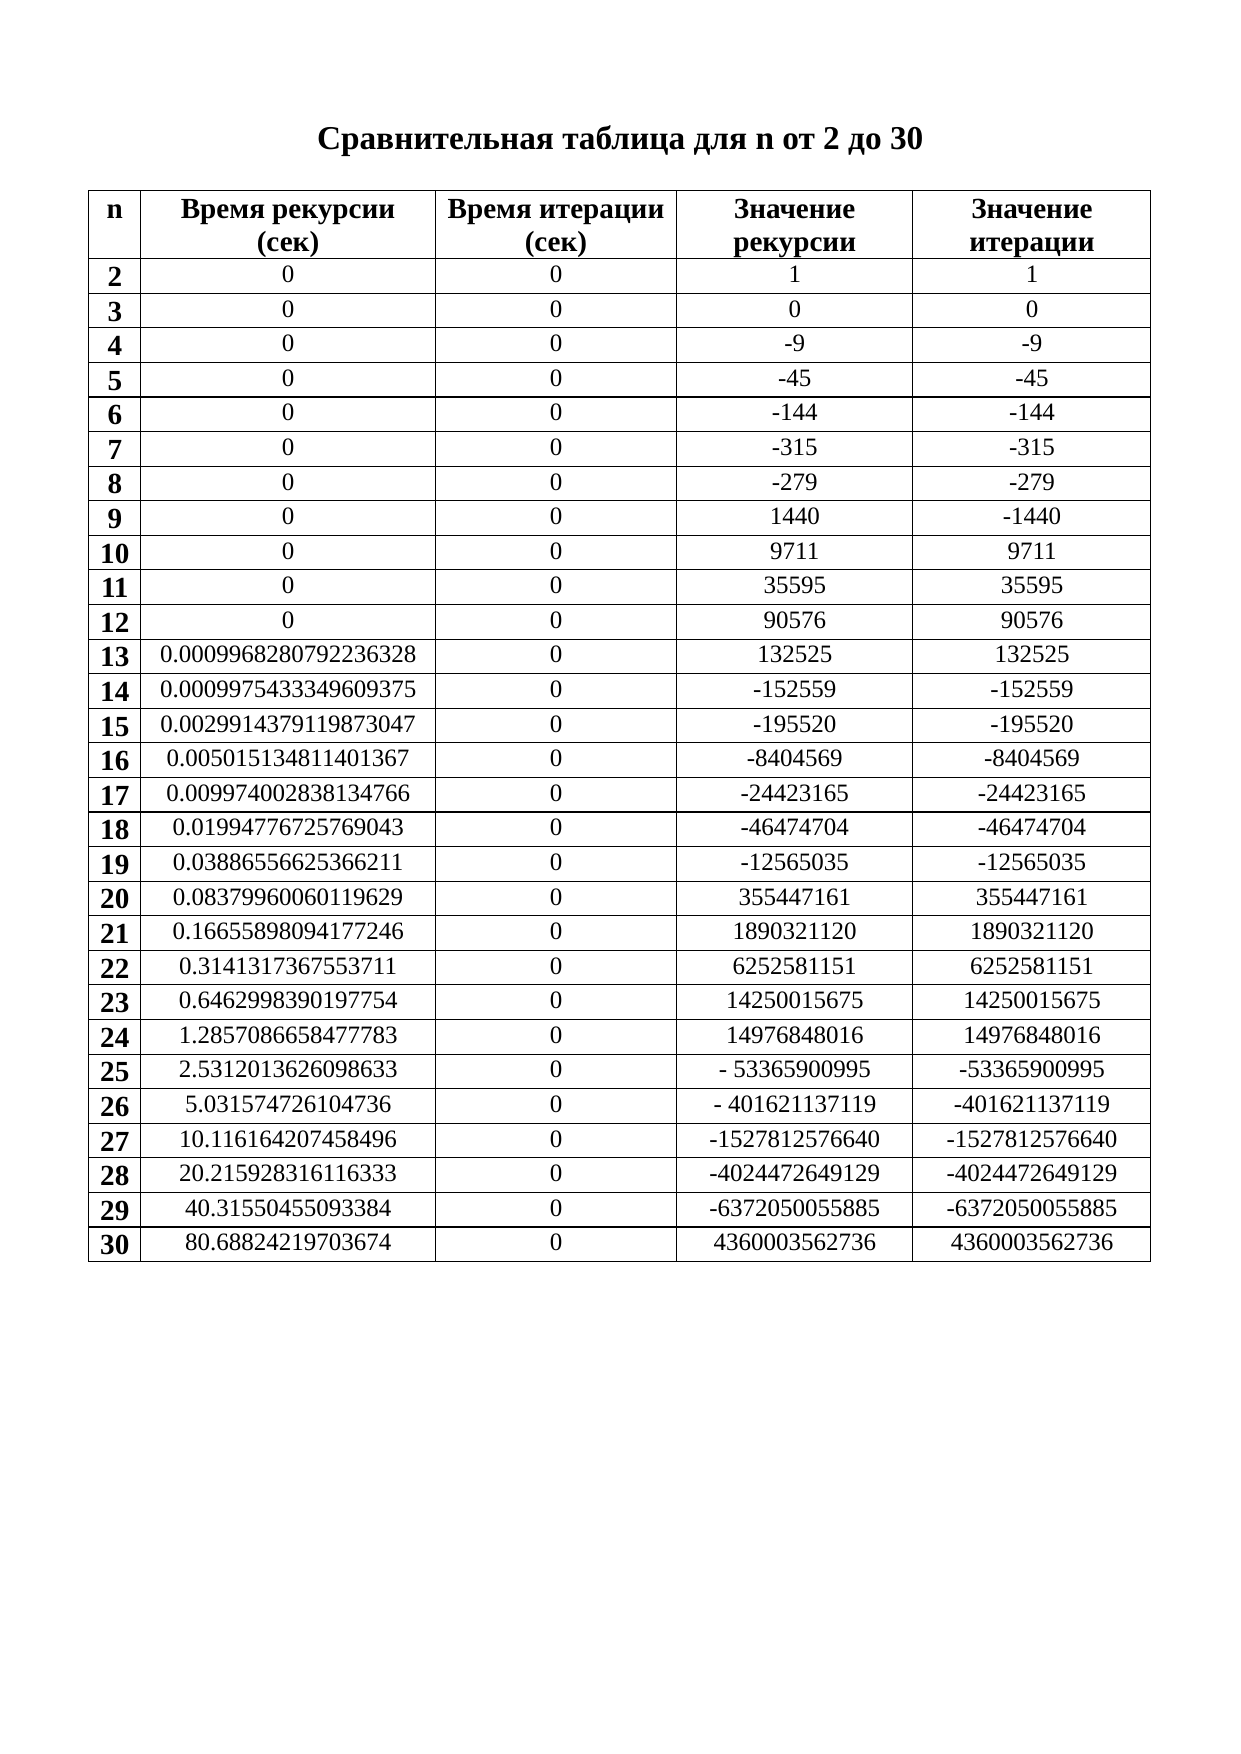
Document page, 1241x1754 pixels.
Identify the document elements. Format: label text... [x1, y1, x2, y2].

table_cell 0.16655898094177246 [141, 916, 435, 950]
table_cell 0 [436, 398, 676, 431]
table_cell -315 [913, 432, 1150, 466]
table_cell 14976848016 [913, 1020, 1150, 1053]
table_cell 0 [141, 467, 435, 500]
table_cell 5 [89, 363, 140, 396]
table_cell 10.116164207458496 [141, 1124, 435, 1157]
table_cell -279 [677, 467, 912, 500]
table_cell -46474704 [913, 813, 1150, 846]
table_cell 16 [89, 743, 140, 777]
table_cell 4360003562736 [913, 1228, 1150, 1261]
table_cell 0.6462998390197754 [141, 985, 435, 1019]
table_cell -12565035 [913, 847, 1150, 881]
table_cell -53365900995 [913, 1055, 1150, 1088]
table_cell 355447161 [677, 882, 912, 915]
table_header Время рекурсии (сек) [141, 191, 435, 258]
table_cell -195520 [677, 709, 912, 742]
table_cell 0.0009975433349609375 [141, 674, 435, 708]
table_cell 0 [141, 605, 435, 638]
table_cell 0.005015134811401367 [141, 743, 435, 777]
table_cell 0.03886556625366211 [141, 847, 435, 881]
table_cell -1440 [913, 501, 1150, 535]
table_cell 1890321120 [677, 916, 912, 950]
table_cell 0 [436, 467, 676, 500]
table_cell 0 [141, 536, 435, 569]
table_cell 12 [89, 605, 140, 638]
table_cell 0 [436, 951, 676, 984]
table_cell -315 [677, 432, 912, 466]
table_cell 90576 [913, 605, 1150, 638]
table_cell 0 [436, 328, 676, 362]
table_cell 14976848016 [677, 1020, 912, 1053]
table_cell 0 [436, 709, 676, 742]
table_cell 80.68824219703674 [141, 1228, 435, 1261]
table_cell 27 [89, 1124, 140, 1157]
table_header Время итерации (сек) [436, 191, 676, 258]
table_cell 0.01994776725769043 [141, 813, 435, 846]
table_cell 0 [436, 363, 676, 396]
table_cell 6252581151 [677, 951, 912, 984]
table_cell -9 [677, 328, 912, 362]
table_cell 5.031574726104736 [141, 1089, 435, 1123]
table_cell 28 [89, 1158, 140, 1192]
table_cell 6 [89, 398, 140, 431]
table_cell 20 [89, 882, 140, 915]
table_cell 0.0029914379119873047 [141, 709, 435, 742]
table_cell 0 [436, 1158, 676, 1192]
table_cell 9 [89, 501, 140, 535]
table_cell -279 [913, 467, 1150, 500]
table_cell 35595 [677, 570, 912, 604]
table_cell 2 [89, 259, 140, 293]
table_cell 19 [89, 847, 140, 881]
table_cell 9711 [677, 536, 912, 569]
table_cell -8404569 [913, 743, 1150, 777]
table_cell 1.2857086658477783 [141, 1020, 435, 1053]
table_cell 10 [89, 536, 140, 569]
table_cell -4024472649129 [677, 1158, 912, 1192]
table_cell 0 [436, 294, 676, 327]
table_cell -4024472649129 [913, 1158, 1150, 1192]
table_cell -46474704 [677, 813, 912, 846]
table_cell 4360003562736 [677, 1228, 912, 1261]
table_cell 0 [436, 570, 676, 604]
table_cell -45 [677, 363, 912, 396]
table_cell - 53365900995 [677, 1055, 912, 1088]
table_cell 22 [89, 951, 140, 984]
table_cell -12565035 [677, 847, 912, 881]
table_cell 0 [436, 882, 676, 915]
table_cell 0 [436, 501, 676, 535]
table_cell -401621137119 [913, 1089, 1150, 1123]
text Сравнительная таблица для n от 2 до 30 [89, 118, 1152, 156]
table_cell 18 [89, 813, 140, 846]
table_cell 35595 [913, 570, 1150, 604]
table_header Значение итерации [913, 191, 1150, 258]
table_cell 17 [89, 778, 140, 811]
table_header n [89, 191, 140, 258]
table_cell 29 [89, 1193, 140, 1226]
table_cell - 401621137119 [677, 1089, 912, 1123]
table_cell 0 [436, 259, 676, 293]
table_cell 0 [141, 294, 435, 327]
table_cell 355447161 [913, 882, 1150, 915]
table_cell -1527812576640 [677, 1124, 912, 1157]
table_cell 0 [436, 1055, 676, 1088]
table_cell 1 [913, 259, 1150, 293]
table_cell 14250015675 [913, 985, 1150, 1019]
table_cell -1527812576640 [913, 1124, 1150, 1157]
table_cell 15 [89, 709, 140, 742]
table_cell 20.215928316116333 [141, 1158, 435, 1192]
table_cell -8404569 [677, 743, 912, 777]
table_cell 0 [436, 1228, 676, 1261]
table_cell -144 [913, 398, 1150, 431]
table_cell 0 [436, 605, 676, 638]
table_cell 26 [89, 1089, 140, 1123]
table_cell 0 [141, 328, 435, 362]
table_cell 14 [89, 674, 140, 708]
table_cell -152559 [913, 674, 1150, 708]
table_cell 0 [436, 916, 676, 950]
table_cell 1890321120 [913, 916, 1150, 950]
table_cell 0 [141, 432, 435, 466]
table_cell 0.3141317367553711 [141, 951, 435, 984]
table_cell 0 [436, 1124, 676, 1157]
table_cell -6372050055885 [677, 1193, 912, 1226]
table_cell 40.31550455093384 [141, 1193, 435, 1226]
table_cell -9 [913, 328, 1150, 362]
table_cell 25 [89, 1055, 140, 1088]
table_cell 0.08379960060119629 [141, 882, 435, 915]
table_cell 0 [141, 259, 435, 293]
table_cell 14250015675 [677, 985, 912, 1019]
table_cell 0 [141, 363, 435, 396]
table_cell 1440 [677, 501, 912, 535]
table_cell -195520 [913, 709, 1150, 742]
table_cell 21 [89, 916, 140, 950]
table_cell 0 [913, 294, 1150, 327]
table_cell 0 [436, 1020, 676, 1053]
table_cell 7 [89, 432, 140, 466]
table_cell 8 [89, 467, 140, 500]
table_cell -152559 [677, 674, 912, 708]
table_cell 3 [89, 294, 140, 327]
table_cell 90576 [677, 605, 912, 638]
table_cell 132525 [677, 640, 912, 673]
table_cell 0 [677, 294, 912, 327]
table_cell 0 [436, 743, 676, 777]
table_cell 30 [89, 1228, 140, 1261]
table_cell 0.0009968280792236328 [141, 640, 435, 673]
table_cell 13 [89, 640, 140, 673]
table_cell 0 [436, 674, 676, 708]
table_cell 1 [677, 259, 912, 293]
table_cell 0 [141, 501, 435, 535]
table_cell 0 [436, 847, 676, 881]
table_cell 0.009974002838134766 [141, 778, 435, 811]
table_cell -24423165 [677, 778, 912, 811]
table_cell -144 [677, 398, 912, 431]
table_cell 132525 [913, 640, 1150, 673]
table_cell 0 [436, 432, 676, 466]
table_cell -24423165 [913, 778, 1150, 811]
table_cell 0 [141, 570, 435, 604]
table_cell 0 [141, 398, 435, 431]
table_cell 9711 [913, 536, 1150, 569]
table_cell 0 [436, 1193, 676, 1226]
table_cell 23 [89, 985, 140, 1019]
table_cell 0 [436, 536, 676, 569]
table_cell 11 [89, 570, 140, 604]
table_cell 0 [436, 778, 676, 811]
table_cell 24 [89, 1020, 140, 1053]
table_cell -6372050055885 [913, 1193, 1150, 1226]
table_cell 4 [89, 328, 140, 362]
table_header Значение рекурсии [677, 191, 912, 258]
table_cell 2.5312013626098633 [141, 1055, 435, 1088]
table_cell 6252581151 [913, 951, 1150, 984]
table_cell 0 [436, 640, 676, 673]
table_cell 0 [436, 1089, 676, 1123]
table_cell 0 [436, 985, 676, 1019]
table_cell -45 [913, 363, 1150, 396]
table_cell 0 [436, 813, 676, 846]
